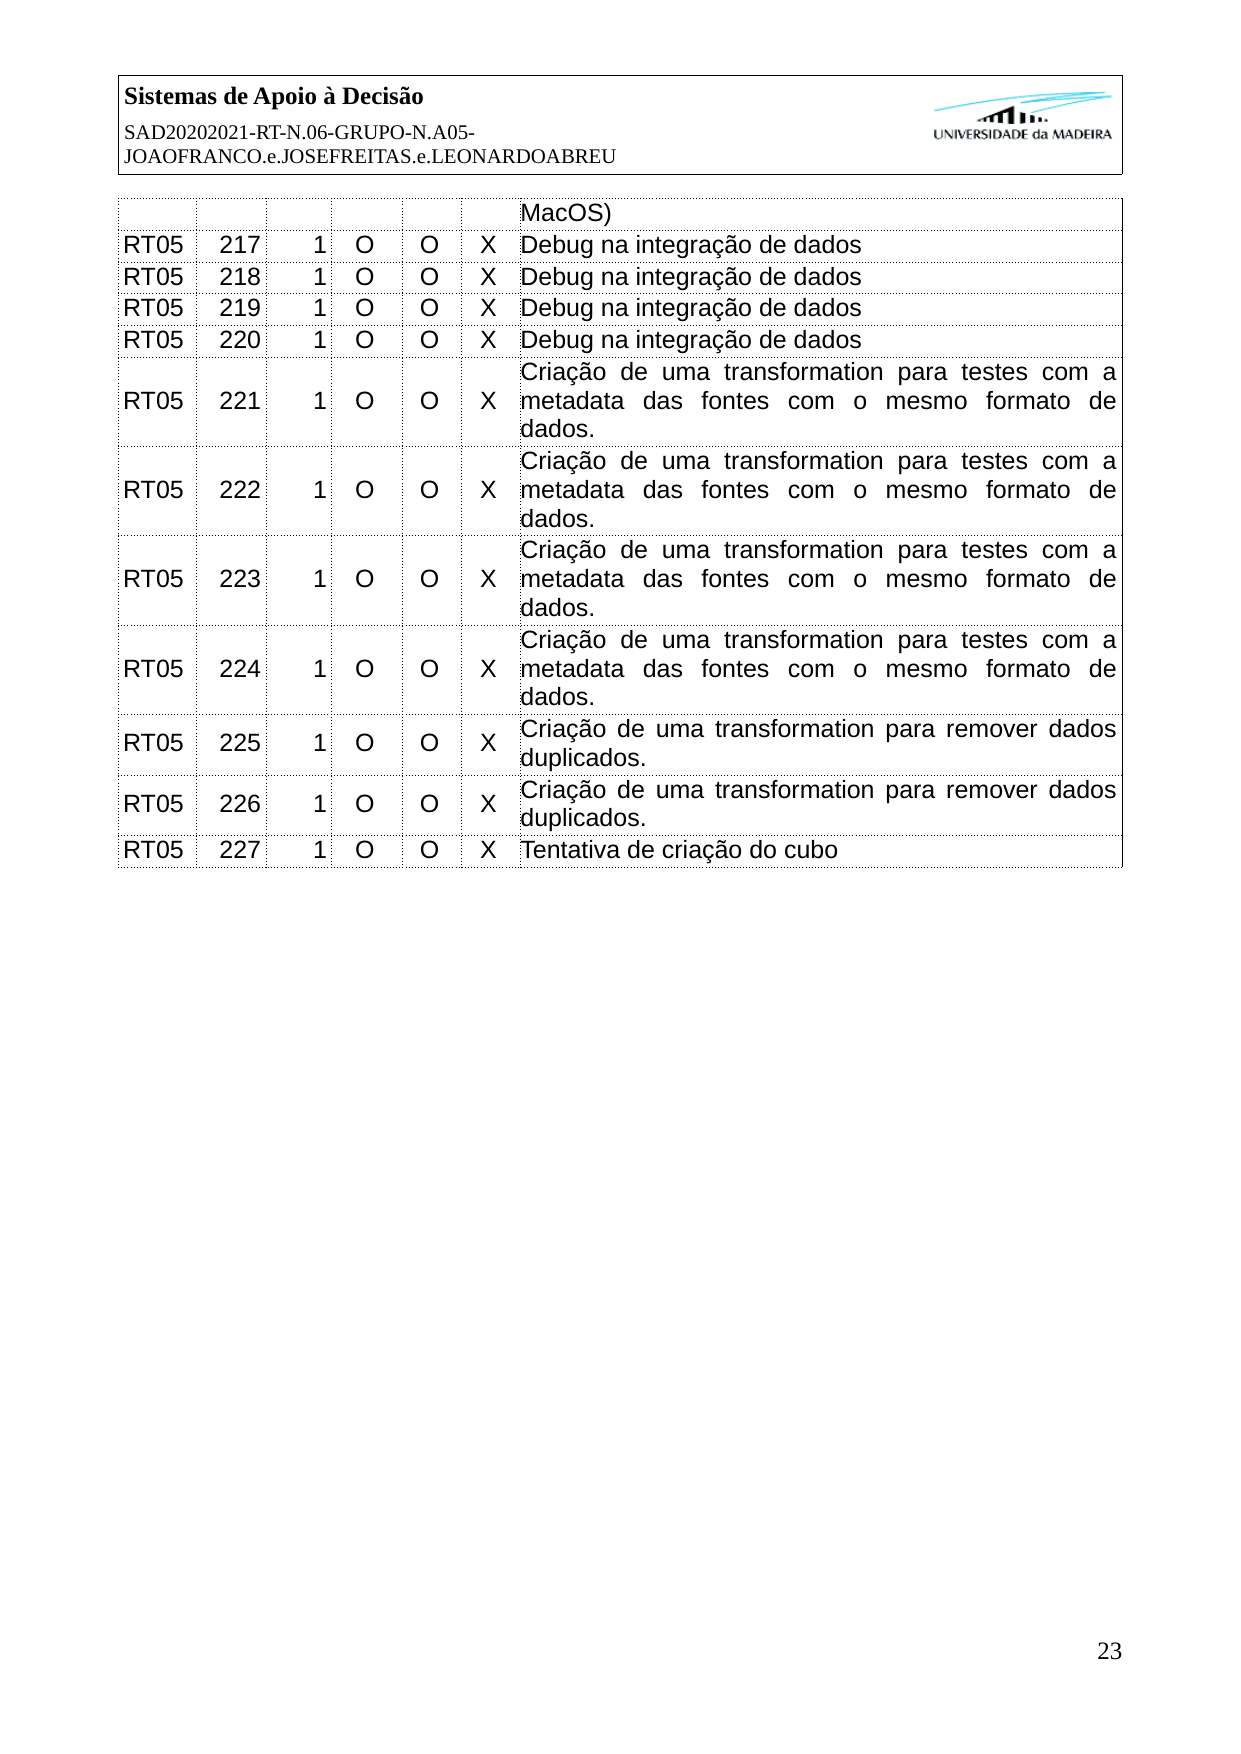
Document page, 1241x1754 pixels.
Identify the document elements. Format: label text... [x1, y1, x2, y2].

picture [919, 80, 1120, 146]
table_cell O [331, 293, 402, 325]
table_cell 223 [196, 535, 266, 625]
table_cell 1 [266, 293, 331, 325]
table_cell O [402, 293, 461, 325]
table_cell [461, 198, 520, 230]
table_cell O [331, 535, 402, 625]
table_cell 1 [266, 357, 331, 446]
table_cell 217 [196, 230, 266, 262]
table_cell X [461, 357, 520, 446]
table_cell O [331, 775, 402, 835]
table_cell RT05 [118, 293, 196, 325]
table_cell [196, 198, 266, 230]
table_cell RT05 [118, 625, 196, 714]
table_cell O [402, 835, 461, 867]
table_cell O [402, 775, 461, 835]
table_cell O [402, 446, 461, 535]
table_cell X [461, 835, 520, 867]
table_cell 225 [196, 714, 266, 774]
table_cell Criação de uma transformation para remover dados duplicados. [520, 775, 1122, 835]
table_cell RT05 [118, 357, 196, 446]
table_cell 1 [266, 262, 331, 293]
table_cell 1 [266, 446, 331, 535]
table_cell RT05 [118, 230, 196, 262]
table_cell O [331, 357, 402, 446]
table_cell Debug na integração de dados [520, 262, 1122, 293]
table_cell 1 [266, 535, 331, 625]
table_cell O [402, 625, 461, 714]
table_cell 1 [266, 325, 331, 357]
table_cell X [461, 262, 520, 293]
table_cell X [461, 293, 520, 325]
table_cell 227 [196, 835, 266, 867]
table_cell Criação de uma transformation para testes com a metadata das fontes com o mesmo formato de dados. [520, 357, 1122, 446]
table_cell 220 [196, 325, 266, 357]
table_cell 1 [266, 835, 331, 867]
table_cell Debug na integração de dados [520, 325, 1122, 357]
table_cell X [461, 446, 520, 535]
table_cell 1 [266, 714, 331, 774]
table_cell RT05 [118, 262, 196, 293]
table_cell [331, 198, 402, 230]
table_cell O [402, 230, 461, 262]
table_cell X [461, 714, 520, 774]
table_cell MacOS) [520, 198, 1122, 230]
table_cell O [402, 325, 461, 357]
table_cell O [402, 262, 461, 293]
table_cell O [331, 446, 402, 535]
table_cell Criação de uma transformation para testes com a metadata das fontes com o mesmo formato de dados. [520, 535, 1122, 625]
table_cell Criação de uma transformation para remover dados duplicados. [520, 714, 1122, 774]
table_cell X [461, 230, 520, 262]
table_cell Criação de uma transformation para testes com a metadata das fontes com o mesmo formato de dados. [520, 446, 1122, 535]
table_cell O [331, 714, 402, 774]
table_cell Tentativa de criação do cubo [520, 835, 1122, 867]
table_cell 1 [266, 230, 331, 262]
table_cell Debug na integração de dados [520, 230, 1122, 262]
table_cell X [461, 625, 520, 714]
table_cell O [331, 325, 402, 357]
table_cell 226 [196, 775, 266, 835]
table_cell X [461, 325, 520, 357]
table_cell O [331, 262, 402, 293]
table_cell RT05 [118, 835, 196, 867]
table_cell 224 [196, 625, 266, 714]
table_cell RT05 [118, 775, 196, 835]
table_cell [402, 198, 461, 230]
table_cell X [461, 775, 520, 835]
table_cell Criação de uma transformation para testes com a metadata das fontes com o mesmo formato de dados. [520, 625, 1122, 714]
table_cell 1 [266, 775, 331, 835]
table_cell 219 [196, 293, 266, 325]
table_cell O [402, 357, 461, 446]
table_cell RT05 [118, 446, 196, 535]
table_cell O [331, 230, 402, 262]
table_cell RT05 [118, 325, 196, 357]
table_cell 221 [196, 357, 266, 446]
table_cell [118, 198, 196, 230]
table_cell O [331, 835, 402, 867]
table_cell 218 [196, 262, 266, 293]
table_cell RT05 [118, 714, 196, 774]
table_cell X [461, 535, 520, 625]
table_cell O [331, 625, 402, 714]
table_cell 222 [196, 446, 266, 535]
table_cell [266, 198, 331, 230]
table_cell 1 [266, 625, 331, 714]
table_cell O [402, 714, 461, 774]
table_cell O [402, 535, 461, 625]
table_cell Debug na integração de dados [520, 293, 1122, 325]
table_cell RT05 [118, 535, 196, 625]
